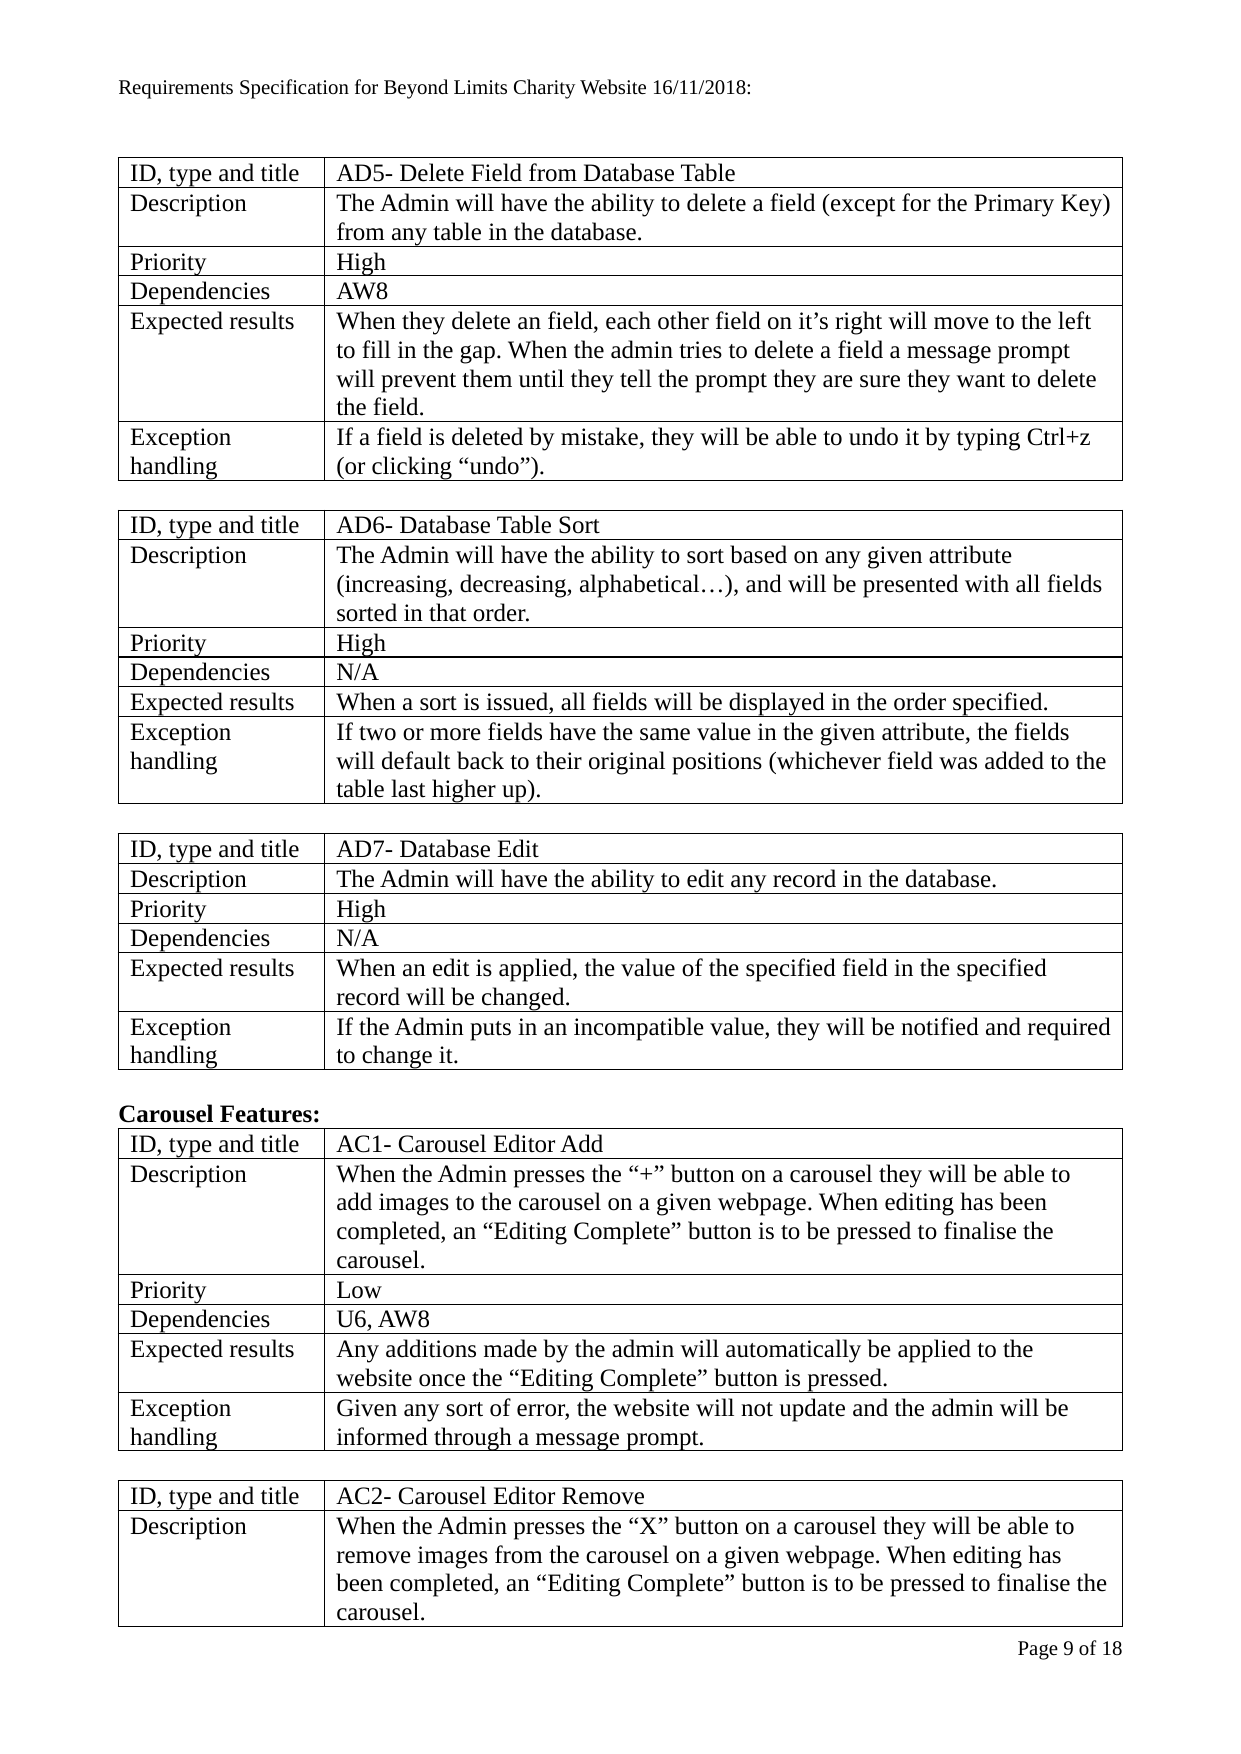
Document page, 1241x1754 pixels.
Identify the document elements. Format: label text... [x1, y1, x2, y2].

table_cell Description [119, 1511, 324, 1626]
table_header ID, type and title [119, 511, 324, 539]
table_header ID, type and title [119, 158, 324, 187]
table_header ID, type and title [119, 834, 324, 863]
table_cell U6, AW8 [325, 1305, 1122, 1333]
table_cell Description [119, 540, 324, 627]
table_cell Expected results [119, 953, 324, 1011]
table_cell Exception handling [119, 1393, 324, 1450]
table_cell The Admin will have the ability to sort based on any given attribute (increasing, decreasing, alphabetical…), and will be presented with all fields sorted in that order. [325, 540, 1122, 627]
table_cell If two or more fields have the same value in the given attribute, the fields will default back to their original positions (whichever field was added to the table last higher up). [325, 717, 1122, 803]
table_cell Dependencies [119, 1305, 324, 1333]
table_cell Expected results [119, 1334, 324, 1392]
table_cell Dependencies [119, 658, 324, 686]
table_cell The Admin will have the ability to delete a field (except for the Primary Key) from any table in the database. [325, 188, 1122, 246]
table_cell N/A [325, 658, 1122, 686]
table_cell The Admin will have the ability to edit any record in the database. [325, 864, 1122, 893]
table_cell When a sort is issued, all fields will be displayed in the order specified. [325, 687, 1122, 716]
table_cell High [325, 247, 1122, 275]
table_cell Low [325, 1275, 1122, 1303]
table_cell When the Admin presses the “+” button on a carousel they will be able to add images to the carousel on a given webpage. When editing has been completed, an “Editing Complete” button is to be pressed to finalise the carousel. [325, 1159, 1122, 1274]
table_cell Description [119, 864, 324, 893]
table_header ID, type and title [119, 1481, 324, 1510]
table_cell Any additions made by the admin will automatically be applied to the website once the “Editing Complete” button is pressed. [325, 1334, 1122, 1392]
table_cell N/A [325, 924, 1122, 952]
table_cell Priority [119, 894, 324, 922]
table_cell Priority [119, 1275, 324, 1303]
table_cell Priority [119, 247, 324, 275]
table_header AD6- Database Table Sort [325, 511, 1122, 539]
table_cell Exception handling [119, 1012, 324, 1069]
table_cell AW8 [325, 276, 1122, 305]
table_cell When they delete an field, each other field on it’s right will move to the left to fill in the gap. When the admin tries to delete a field a message prompt will prevent them until they tell the prompt they are sure they want to delete the field. [325, 306, 1122, 421]
text Carousel Features: [118, 1099, 1122, 1128]
table_header AC1- Carousel Editor Add [325, 1129, 1122, 1158]
table_header ID, type and title [119, 1129, 324, 1158]
table_cell Given any sort of error, the website will not update and the admin will be informed through a message prompt. [325, 1393, 1122, 1450]
table_cell Priority [119, 628, 324, 656]
table_cell Description [119, 1159, 324, 1274]
table_cell Expected results [119, 687, 324, 716]
table_header AD7- Database Edit [325, 834, 1122, 863]
table_cell Dependencies [119, 924, 324, 952]
table_cell Expected results [119, 306, 324, 421]
table_cell If the Admin puts in an incompatible value, they will be notified and required to change it. [325, 1012, 1122, 1069]
table_cell Exception handling [119, 422, 324, 480]
table_cell If a field is deleted by mistake, they will be able to undo it by typing Ctrl+z (or clicking “undo”). [325, 422, 1122, 480]
table_cell High [325, 628, 1122, 656]
table_cell Exception handling [119, 717, 324, 803]
table_header AD5- Delete Field from Database Table [325, 158, 1122, 187]
table_cell High [325, 894, 1122, 922]
table_cell Description [119, 188, 324, 246]
table_cell When an edit is applied, the value of the specified field in the specified record will be changed. [325, 953, 1122, 1011]
table_cell When the Admin presses the “X” button on a carousel they will be able to remove images from the carousel on a given webpage. When editing has been completed, an “Editing Complete” button is to be pressed to finalise the carousel. [325, 1511, 1122, 1626]
table_header AC2- Carousel Editor Remove [325, 1481, 1122, 1510]
table_cell Dependencies [119, 276, 324, 305]
